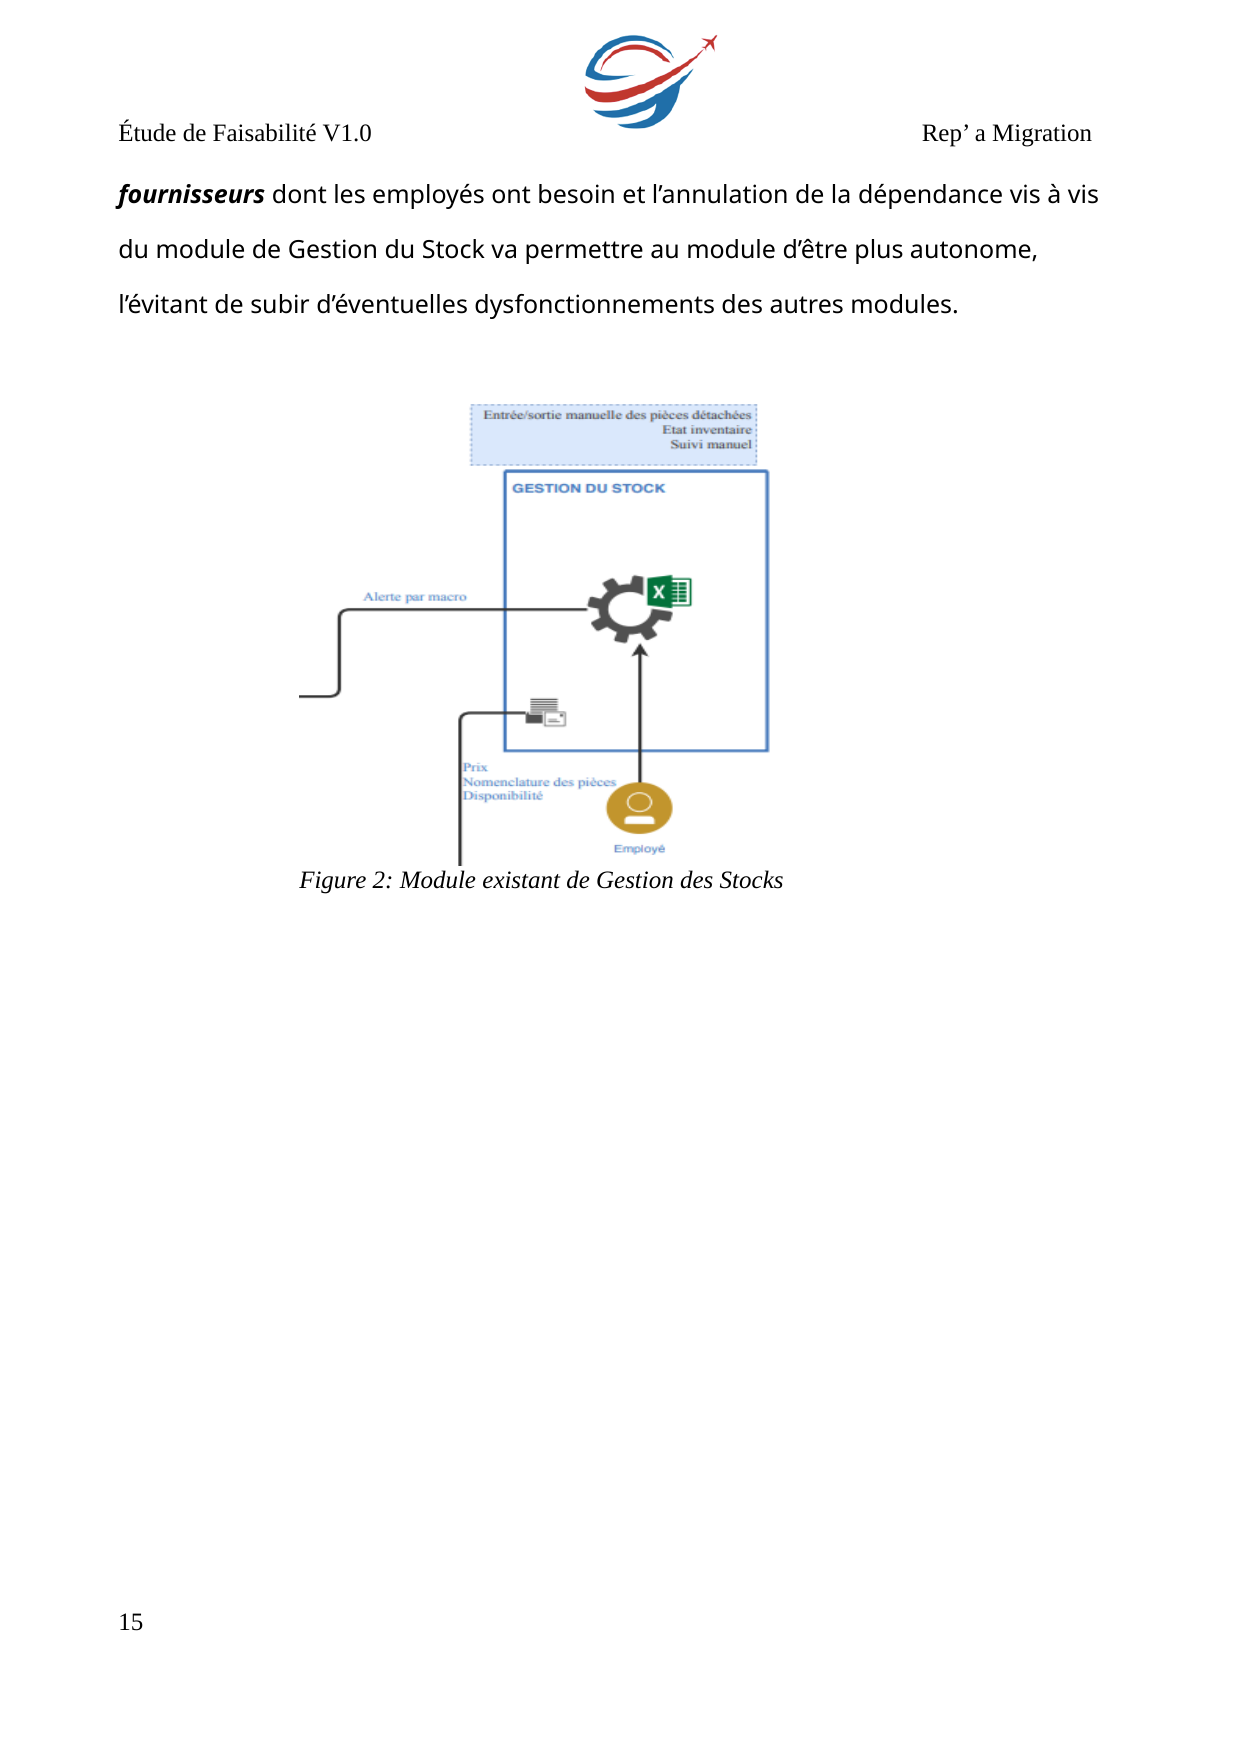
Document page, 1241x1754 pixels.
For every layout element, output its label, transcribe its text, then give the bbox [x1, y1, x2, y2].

text Figure 2: Module existant de Gestion des Stocks [299, 866, 941, 894]
picture [577, 14, 723, 155]
text fournisseurs dont les employés ont besoin et l’annulation de la dépendance vis à vis du module de Gestion du Stock va permettre au module d’être plus autonome, l’évitant de subir d’éventuelles dysfonctionnements des autres modules. [118, 176, 1122, 321]
picture [299, 354, 942, 866]
